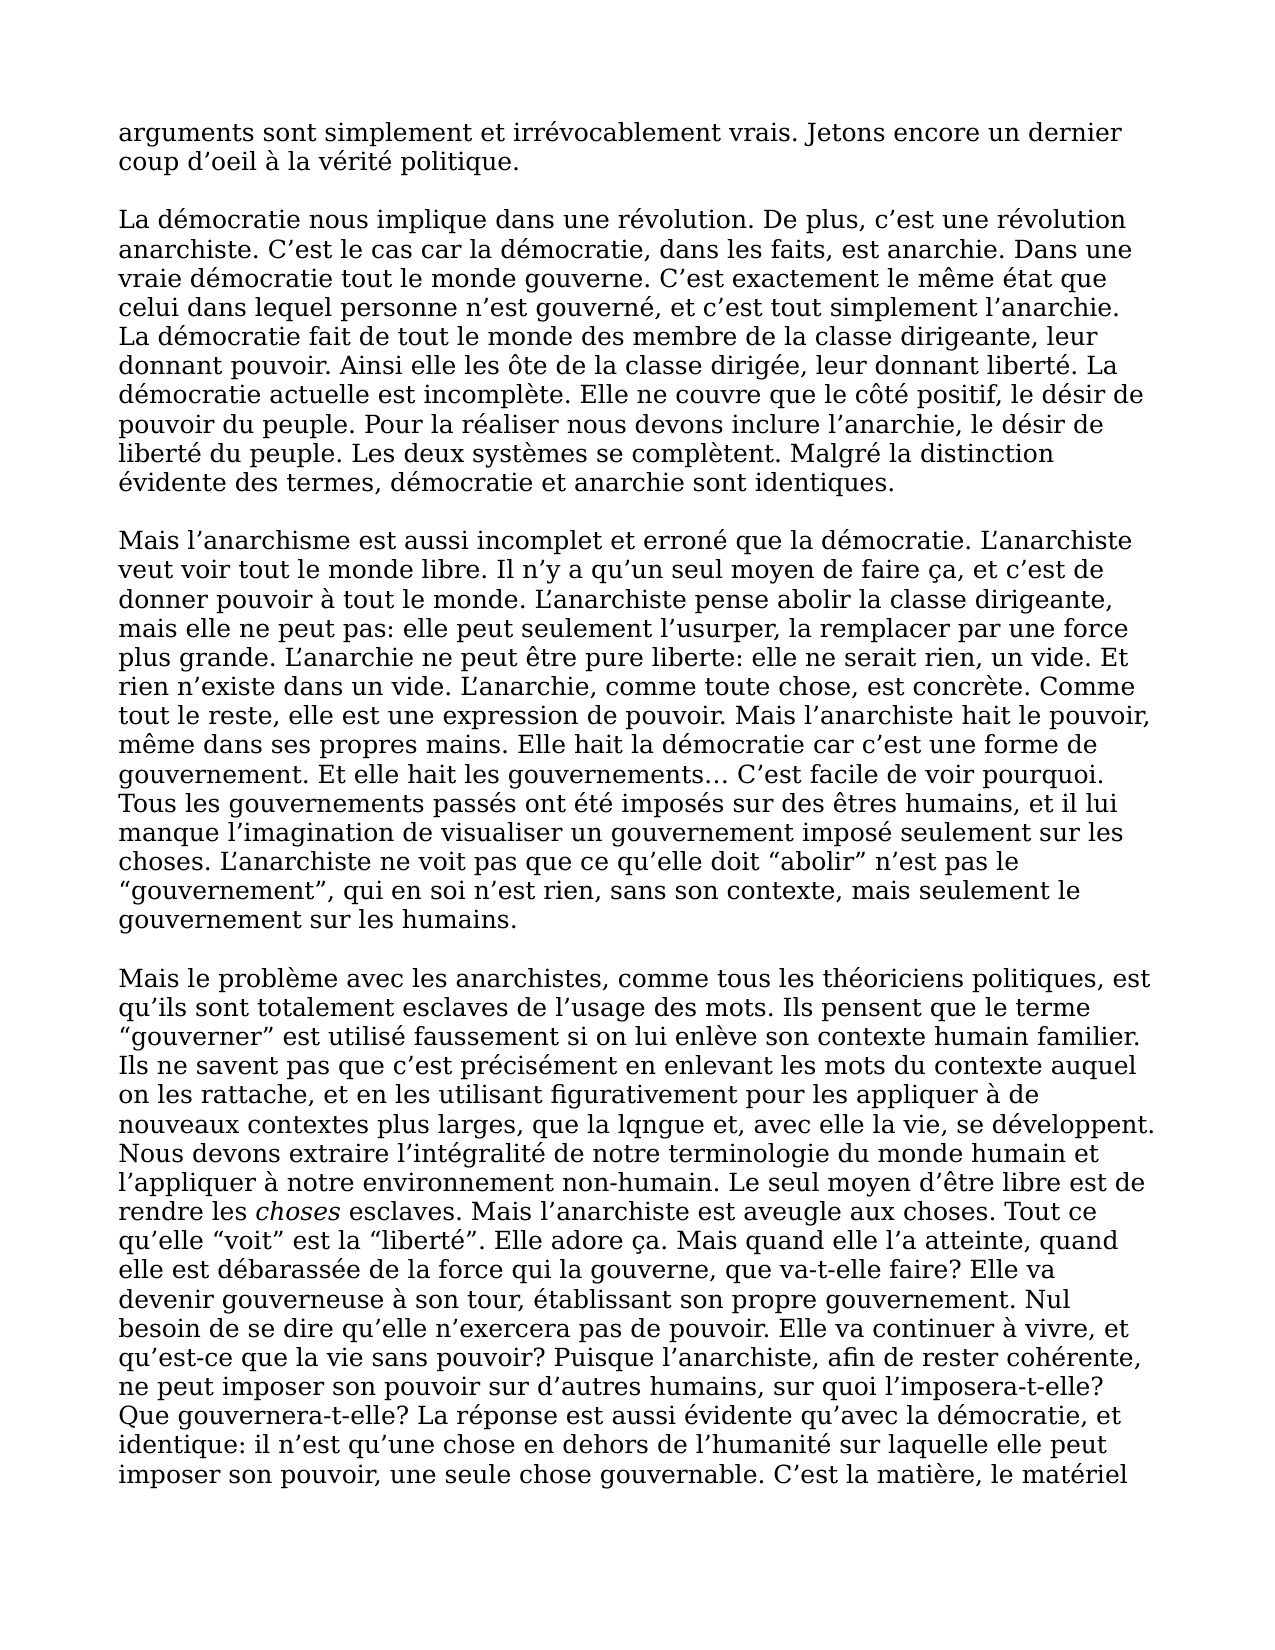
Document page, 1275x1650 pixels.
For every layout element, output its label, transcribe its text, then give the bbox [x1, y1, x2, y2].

text arguments sont simplement et irrévocablement vrais. Jetons encore un dernier coup d’oeil à la vérité politique. [118, 118, 1157, 176]
text Mais l’anarchisme est aussi incomplet et erroné que la démocratie. L’anarchiste veut voir tout le monde libre. Il n’y a qu’un seul moyen de faire ça, et c’est de donner pouvoir à tout le monde. L’anarchiste pense abolir la classe dirigeante, mais elle ne peut pas: elle peut seulement l’usurper, la remplacer par une force plus grande. L’anarchie ne peut être pure liberte: elle ne serait rien, un vide. Et rien n’existe dans un vide. L’anarchie, comme toute chose, est concrète. Comme tout le reste, elle est une expression de pouvoir. Mais l’anarchiste hait le pouvoir, même dans ses propres mains. Elle hait la démocratie car c’est une forme de gouvernement. Et elle hait les gouvernements… C’est facile de voir pourquoi. Tous les gouvernements passés ont été imposés sur des êtres humains, et il lui manque l’imagination de visualiser un gouvernement imposé seulement sur les choses. L’anarchiste ne voit pas que ce qu’elle doit “abolir” n’est pas le “gouvernement”, qui en soi n’est rien, sans son contexte, mais seulement le gouvernement sur les humains. [118, 526, 1157, 935]
text Mais le problème avec les anarchistes, comme tous les théoriciens politiques, est qu’ils sont totalement esclaves de l’usage des mots. Ils pensent que le terme “gouverner” est utilisé faussement si on lui enlève son contexte humain familier. Ils ne savent pas que c’est précisément en enlevant les mots du contexte auquel on les rattache, et en les utilisant figurativement pour les appliquer à de nouveaux contextes plus larges, que la lqngue et, avec elle la vie, se développent. Nous devons extraire l’intégralité de notre terminologie du monde humain et l’appliquer à notre environnement non-humain. Le seul moyen d’être libre est de rendre les choses esclaves. Mais l’anarchiste est aveugle aux choses. Tout ce qu’elle “voit” est la “liberté”. Elle adore ça. Mais quand elle l’a atteinte, quand elle est débarassée de la force qui la gouverne, que va-t-elle faire? Elle va devenir gouverneuse à son tour, établissant son propre gouvernement. Nul besoin de se dire qu’elle n’exercera pas de pouvoir. Elle va continuer à vivre, et qu’est-ce que la vie sans pouvoir? Puisque l’anarchiste, afin de rester cohérente, ne peut imposer son pouvoir sur d’autres humains, sur quoi l’imposera-t-elle? Que gouvernera-t-elle? La réponse est aussi évidente qu’avec la démocratie, et identique: il n’est qu’une chose en dehors de l’humanité sur laquelle elle peut imposer son pouvoir, une seule chose gouvernable. C’est la matière, le matériel [118, 964, 1157, 1489]
text La démocratie nous implique dans une révolution. De plus, c’est une révolution anarchiste. C’est le cas car la démocratie, dans les faits, est anarchie. Dans une vraie démocratie tout le monde gouverne. C’est exactement le même état que celui dans lequel personne n’est gouverné, et c’est tout simplement l’anarchie. La démocratie fait de tout le monde des membre de la classe dirigeante, leur donnant pouvoir. Ainsi elle les ôte de la classe dirigée, leur donnant liberté. La démocratie actuelle est incomplète. Elle ne couvre que le côté positif, le désir de pouvoir du peuple. Pour la réaliser nous devons inclure l’anarchie, le désir de liberté du peuple. Les deux systèmes se complètent. Malgré la distinction évidente des termes, démocratie et anarchie sont identiques. [118, 206, 1157, 497]
